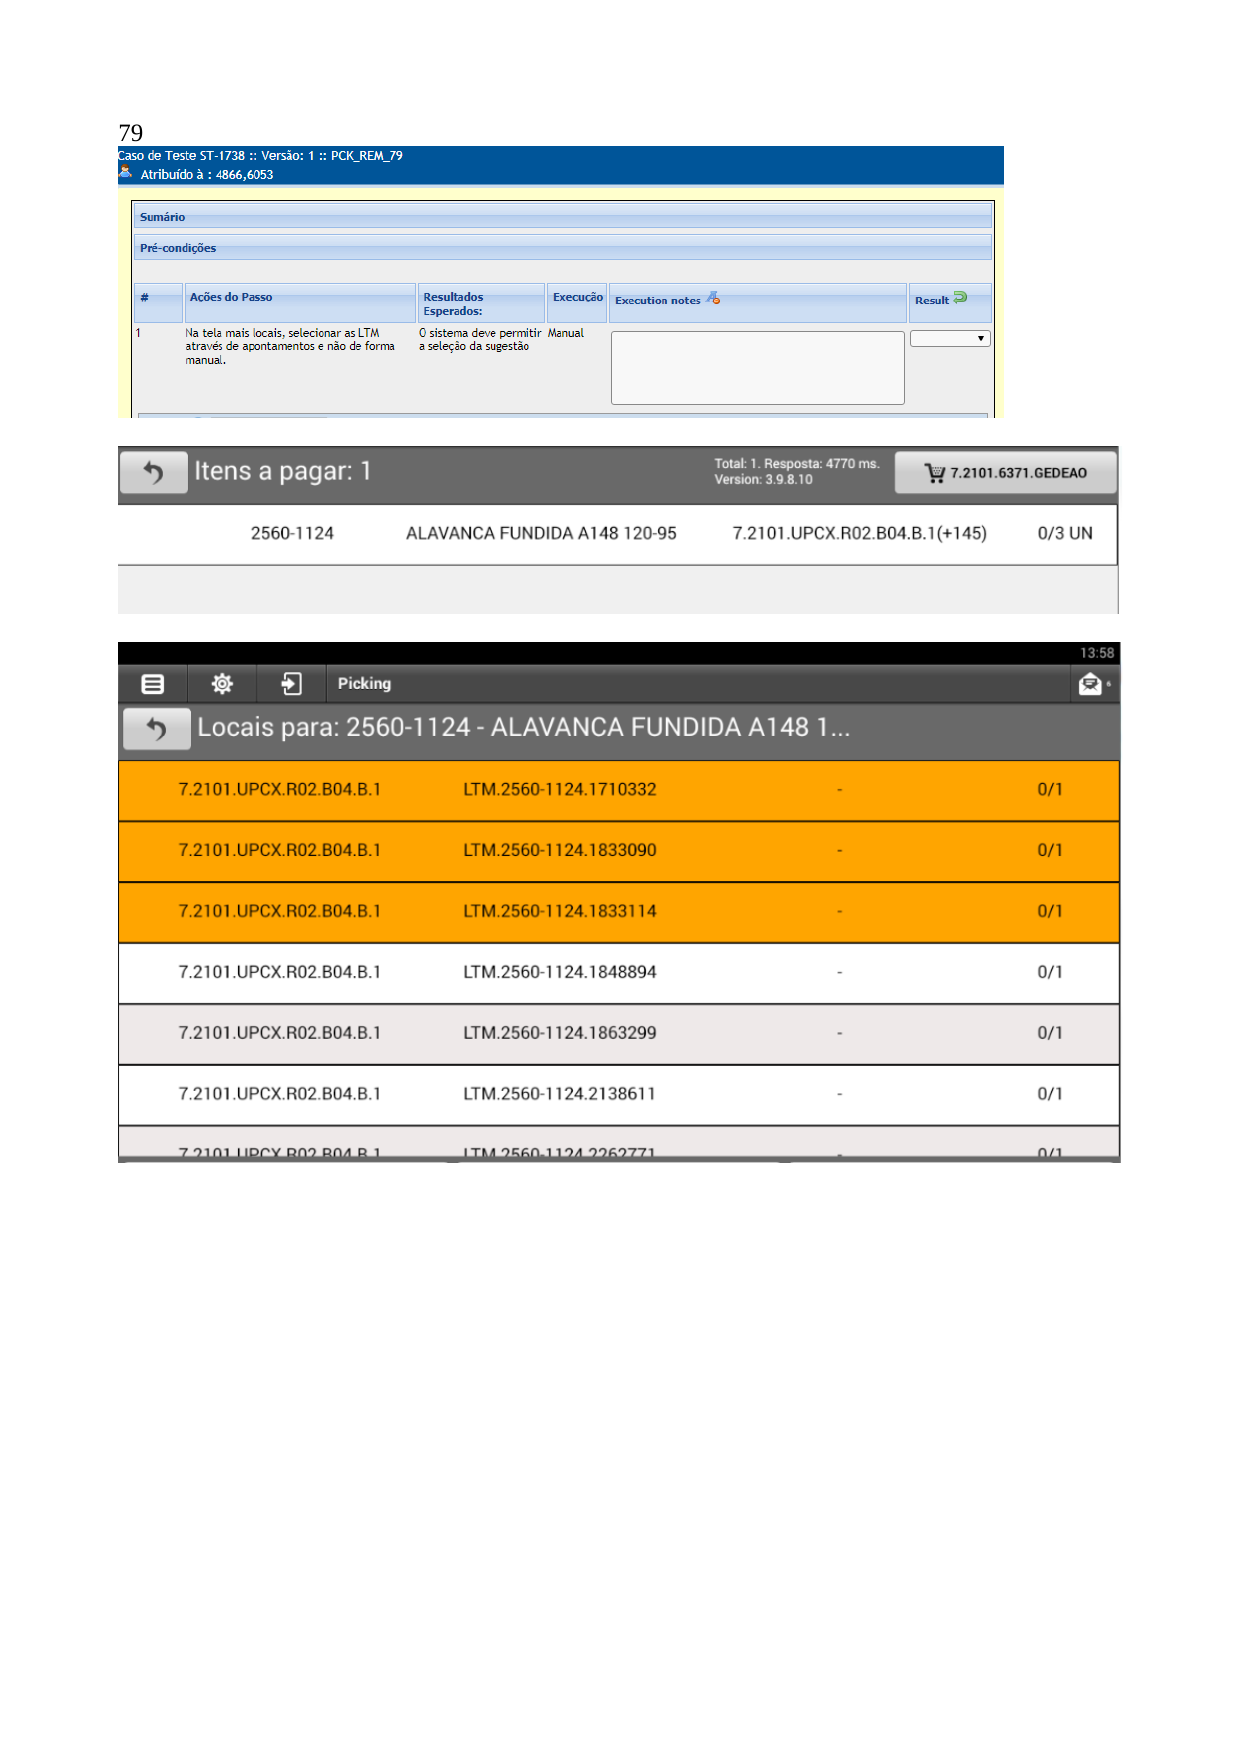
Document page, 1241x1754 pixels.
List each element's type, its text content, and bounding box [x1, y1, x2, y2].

text 79 [118, 118, 1122, 147]
picture [118, 642, 1123, 1163]
picture [118, 446, 1123, 614]
picture [118, 146, 1004, 418]
